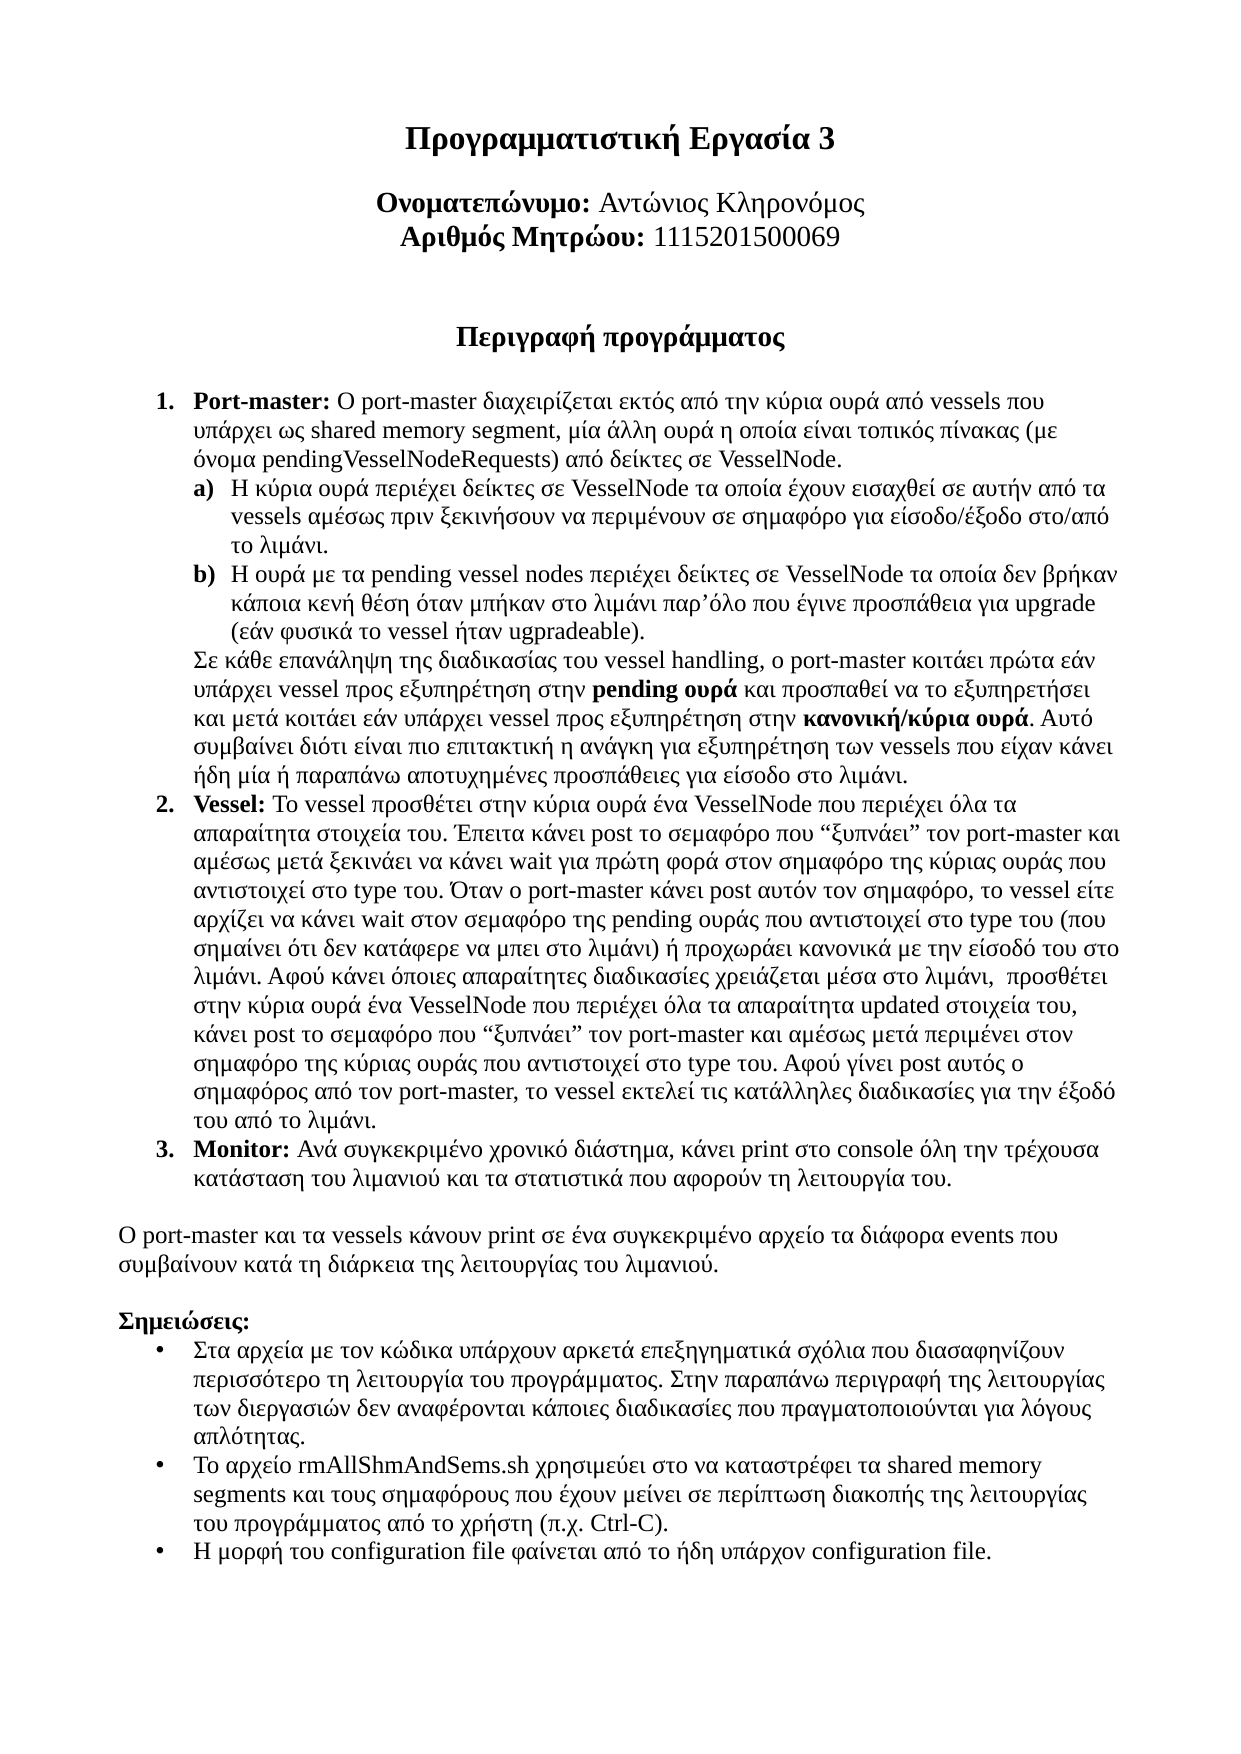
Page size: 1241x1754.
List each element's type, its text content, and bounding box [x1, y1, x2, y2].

list Το αρχείο rmAllShmAndSems.sh χρησιμεύει στο να καταστρέφει τα shared memory segments και τους σημαφόρους που έχουν μείνει σε περίπτωση διακοπής της λειτουργίας του προγράμματος από το χρήστη (π.χ. Ctrl-C). [156, 1450, 1122, 1536]
text Σημειώσεις: [118, 1306, 1122, 1335]
list Monitor: Ανά συγκεκριμένο χρονικό διάστημα, κάνει print στο console όλη την τρέχουσα κατάσταση του λιμανιού και τα στατιστικά που αφορούν τη λειτουργία του. [156, 1134, 1122, 1191]
text Αριθμός Μητρώου: 1115201500069 [118, 219, 1122, 252]
list Vessel: Το vessel προσθέτει στην κύρια ουρά ένα VesselNode που περιέχει όλα τα απαραίτητα στοιχεία του. Έπειτα κάνει post το σεμαφόρο που “ξυπνάει” τον port-master και αμέσως μετά ξεκινάει να κάνει wait για πρώτη φορά στον σημαφόρο της κύριας ουράς που αντιστοιχεί στο type του. Όταν ο port-master κάνει post αυτόν τον σημαφόρο, το vessel είτε αρχίζει να κάνει wait στον σεμαφόρο της pending ουράς που αντιστοιχεί στο type του (που σημαίνει ότι δεν κατάφερε να μπει στο λιμάνι) ή προχωράει κανονικά με την είσοδό του στο λιμάνι. Αφού κάνει όποιες απαραίτητες διαδικασίες χρειάζεται μέσα στο λιμάνι, προσθέτει στην κύρια ουρά ένα VesselNode που περιέχει όλα τα απαραίτητα updated στοιχεία του, κάνει post το σεμαφόρο που “ξυπνάει” τον port-master και αμέσως μετά περιμένει στον σημαφόρο της κύριας ουράς που αντιστοιχεί στο type του. Αφού γίνει post αυτός ο σημαφόρος από τον port-master, το vessel εκτελεί τις κατάλληλες διαδικασίες για την έξοδό του από το λιμάνι. [156, 789, 1122, 1134]
text Ονοματεπώνυμο: Αντώνιος Κληρονόμος [118, 185, 1122, 219]
list Στα αρχεία με τον κώδικα υπάρχουν αρκετά επεξηγηματικά σχόλια που διασαφηνίζουν περισσότερο τη λειτουργία του προγράμματος. Στην παραπάνω περιγραφή της λειτουργίας των διεργασιών δεν αναφέρονται κάποιες διαδικασίες που πραγματοποιούνται για λόγους απλότητας. [156, 1335, 1122, 1450]
list Σε κάθε επανάληψη της διαδικασίας του vessel handling, ο port-master κοιτάει πρώτα εάν υπάρχει vessel προς εξυπηρέτηση στην pending ουρά και προσπαθεί να το εξυπηρετήσει και μετά κοιτάει εάν υπάρχει vessel προς εξυπηρέτηση στην κανονική/κύρια ουρά. Αυτό συμβαίνει διότι είναι πιο επιτακτική η ανάγκη για εξυπηρέτηση των vessels που είχαν κάνει ήδη μία ή παραπάνω αποτυχημένες προσπάθειες για είσοδο στο λιμάνι. [156, 645, 1122, 789]
list Port-master: Ο port-master διαχειρίζεται εκτός από την κύρια ουρά από vessels που υπάρχει ως shared memory segment, μία άλλη ουρά η οποία είναι τοπικός πίνακας (με όνομα pendingVesselNodeRequests) από δείκτες σε VesselNode. [156, 386, 1122, 473]
text Προγραμματιστική Εργασία 3 [118, 118, 1122, 156]
list Η μορφή του configuration file φαίνεται από το ήδη υπάρχον configuration file. [156, 1536, 1122, 1565]
text Ο port-master και τα vessels κάνουν print σε ένα συγκεκριμένο αρχείο τα διάφορα events που συμβαίνουν κατά τη διάρκεια της λειτουργίας του λιμανιού. [118, 1220, 1122, 1278]
list Η ουρά με τα pending vessel nodes περιέχει δείκτες σε VesselNode τα οποία δεν βρήκαν κάποια κενή θέση όταν μπήκαν στο λιμάνι παρ’όλο που έγινε προσπάθεια για upgrade (εάν φυσικά το vessel ήταν ugpradeable). [193, 559, 1122, 645]
text Περιγραφή προγράμματος [118, 319, 1122, 353]
list Η κύρια ουρά περιέχει δείκτες σε VesselNode τα οποία έχουν εισαχθεί σε αυτήν από τα vessels αμέσως πριν ξεκινήσουν να περιμένουν σε σημαφόρο για είσοδο/έξοδο στο/από το λιμάνι. [193, 473, 1122, 559]
